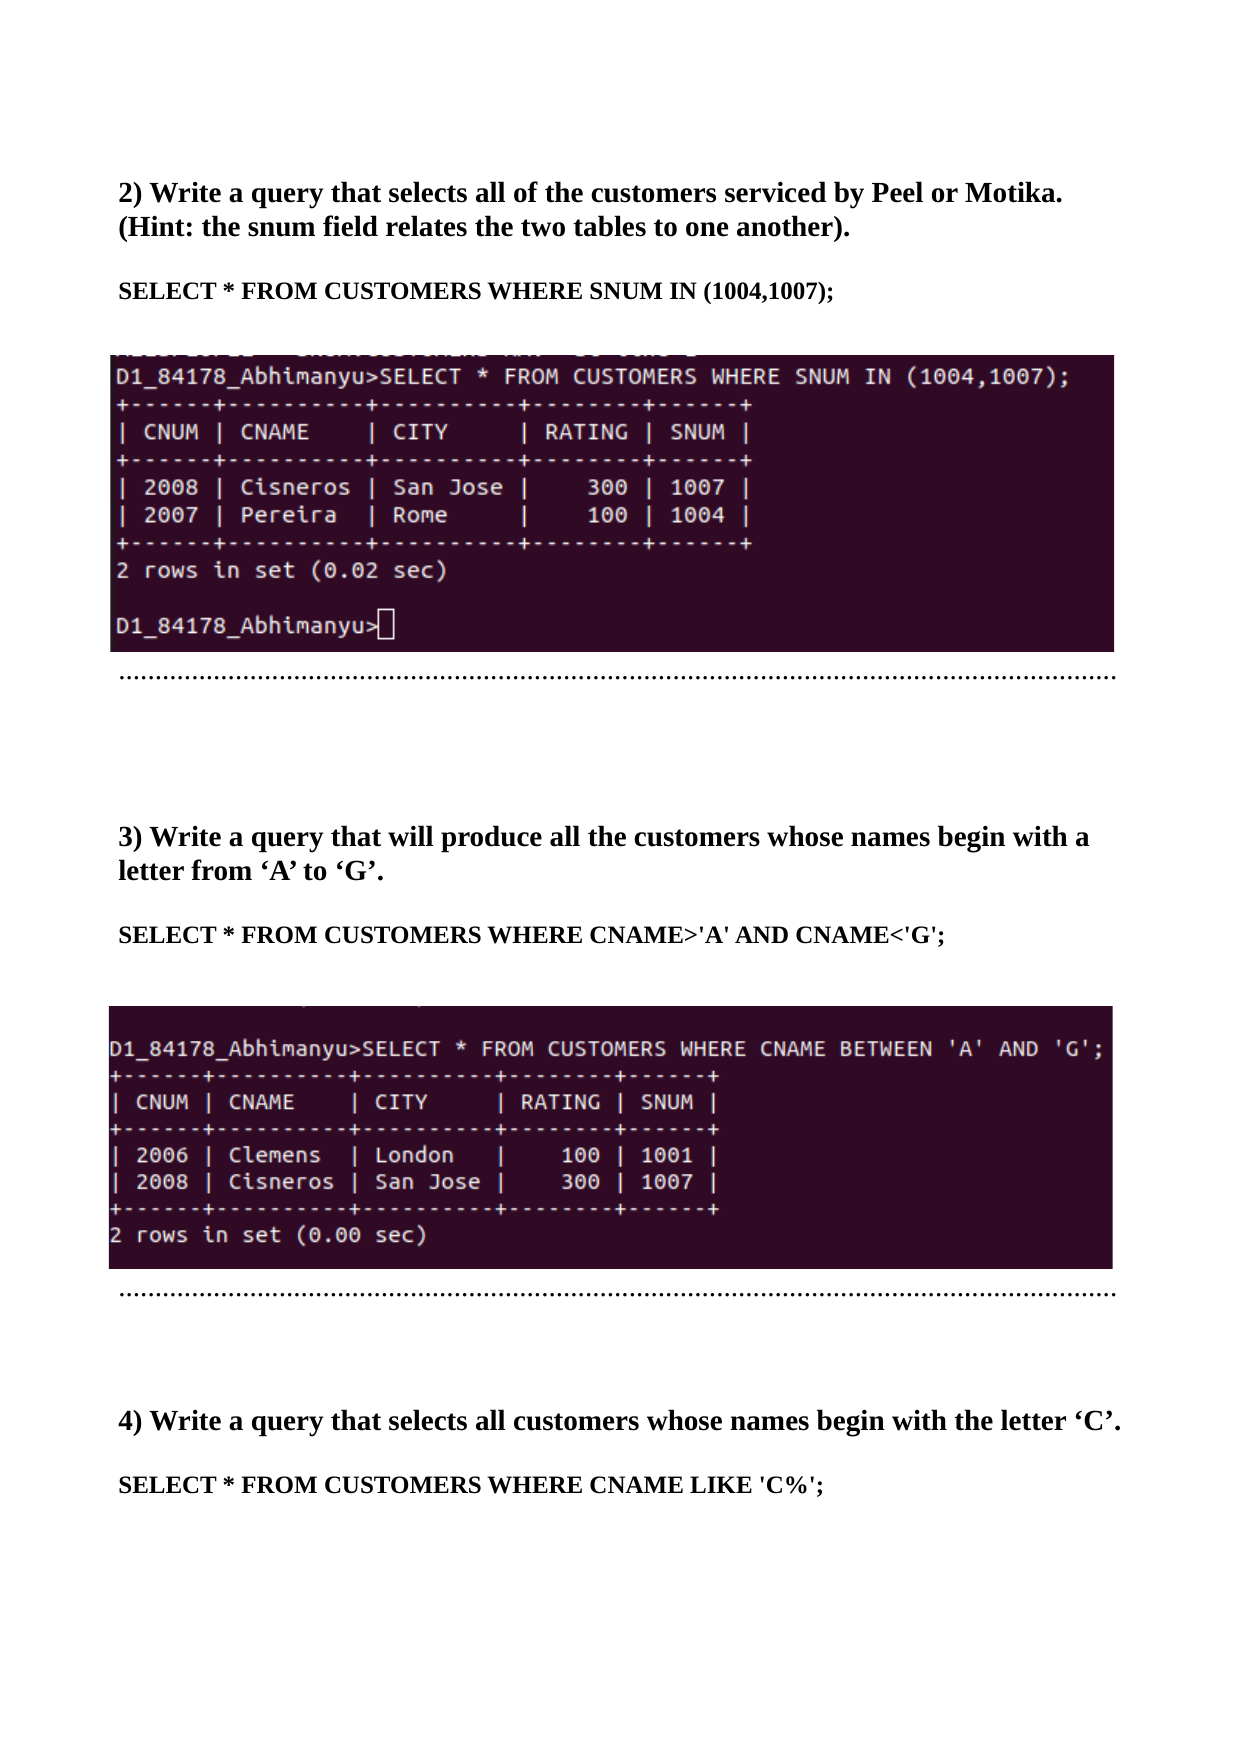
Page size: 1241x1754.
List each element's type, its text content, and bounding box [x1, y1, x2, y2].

text SELECT * FROM CUSTOMERS WHERE CNAME LIKE 'C%'; [118, 1470, 1122, 1499]
picture [108, 1006, 1113, 1269]
text 4) Write a query that selects all customers whose names begin with the letter ‘C’. [118, 1403, 1122, 1437]
text ......................................................................................................................................... [118, 1006, 1122, 1302]
text SELECT * FROM CUSTOMERS WHERE SNUM IN (1004,1007); [118, 276, 1122, 305]
text 2) Write a query that selects all of the customers serviced by Peel or Motika. (Hint: the snum field relates the two tables to one another). [118, 176, 1122, 243]
text 3) Write a query that will produce all the customers whose names begin with a letter from ‘A’ to ‘G’. [118, 819, 1122, 887]
text SELECT * FROM CUSTOMERS WHERE CNAME>'A' AND CNAME<'G'; [118, 920, 1122, 949]
picture [110, 355, 1115, 652]
text ......................................................................................................................................... [118, 338, 1122, 685]
